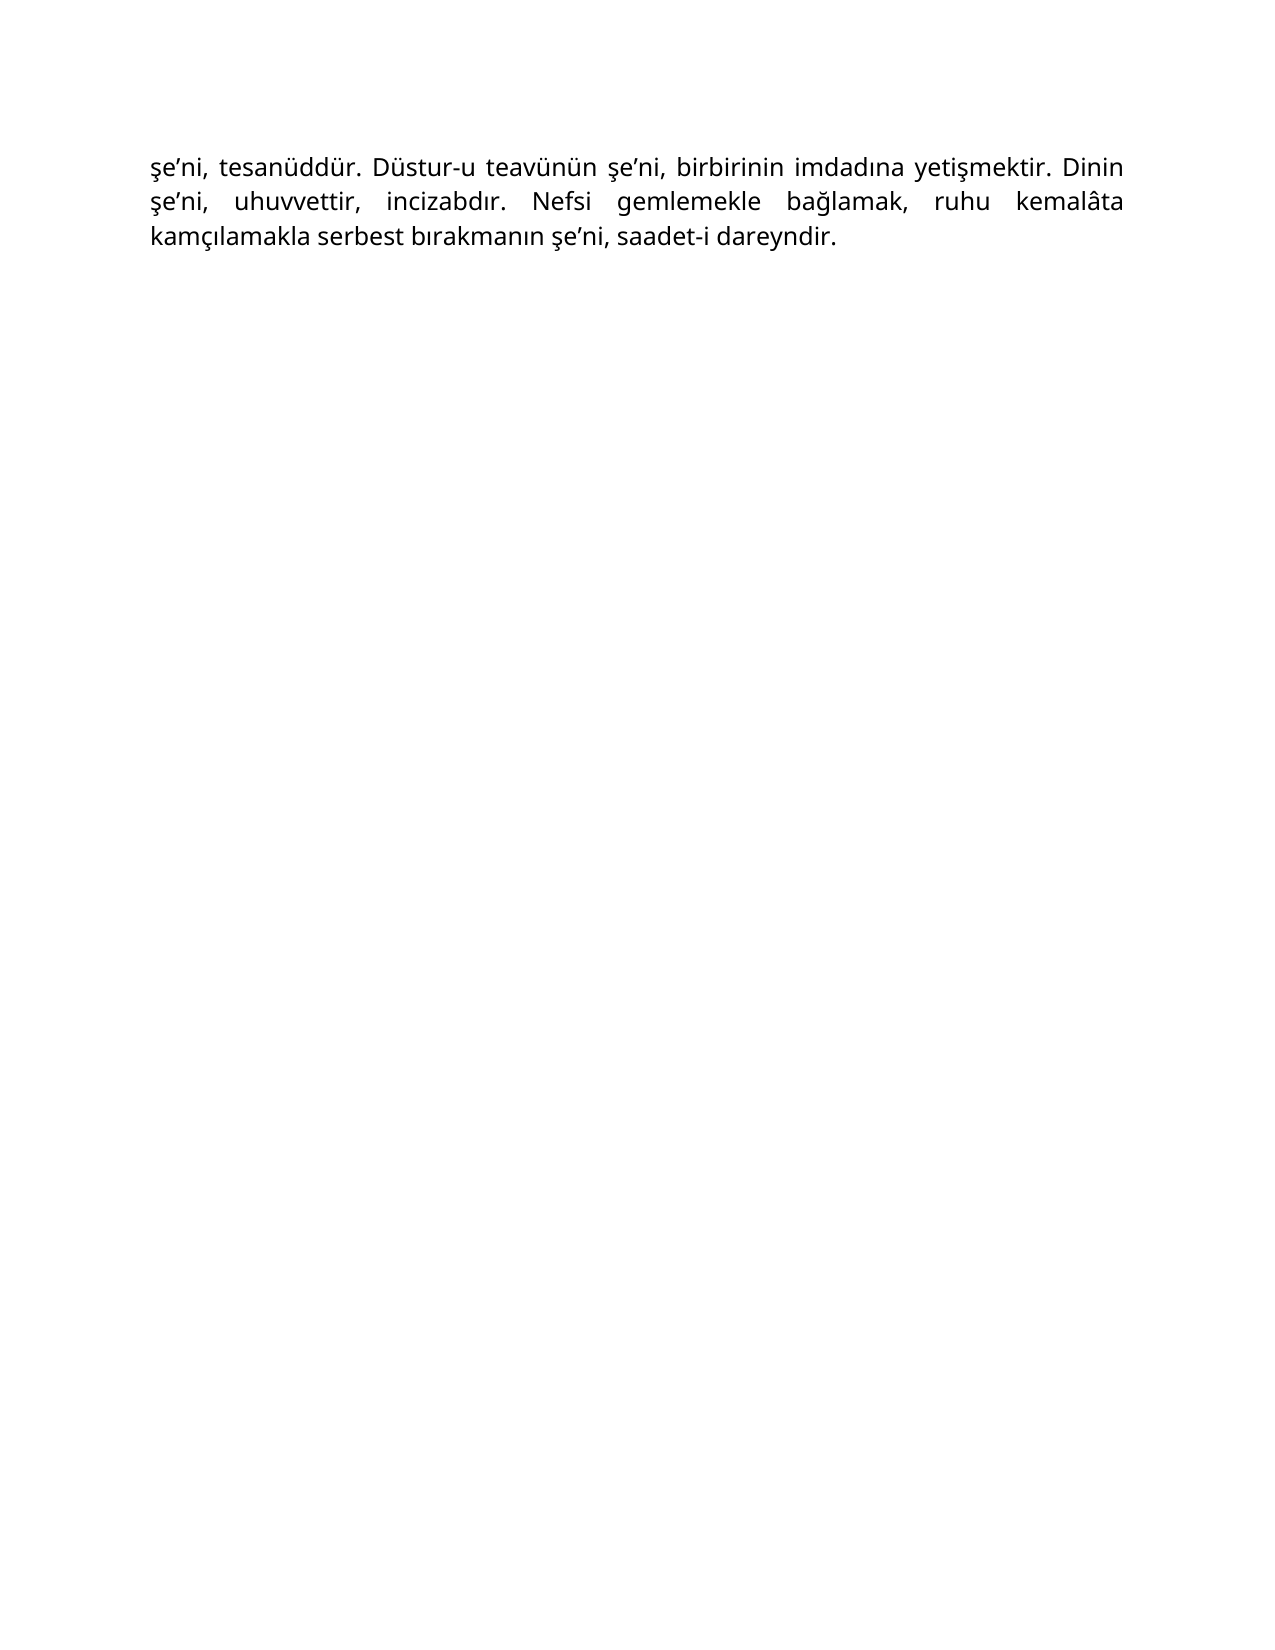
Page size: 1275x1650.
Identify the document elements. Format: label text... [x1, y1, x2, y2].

text şe’ni, tesanüddür. Düstur-u teavünün şe’ni, birbirinin imdadına yetişmektir. Dinin şe’ni, uhuvvettir, incizabdır. Nefsi gemlemekle bağlamak, ruhu kemalâta kamçılamakla serbest bırakmanın şe’ni, saadet-i dareyndir. [150, 150, 1125, 252]
